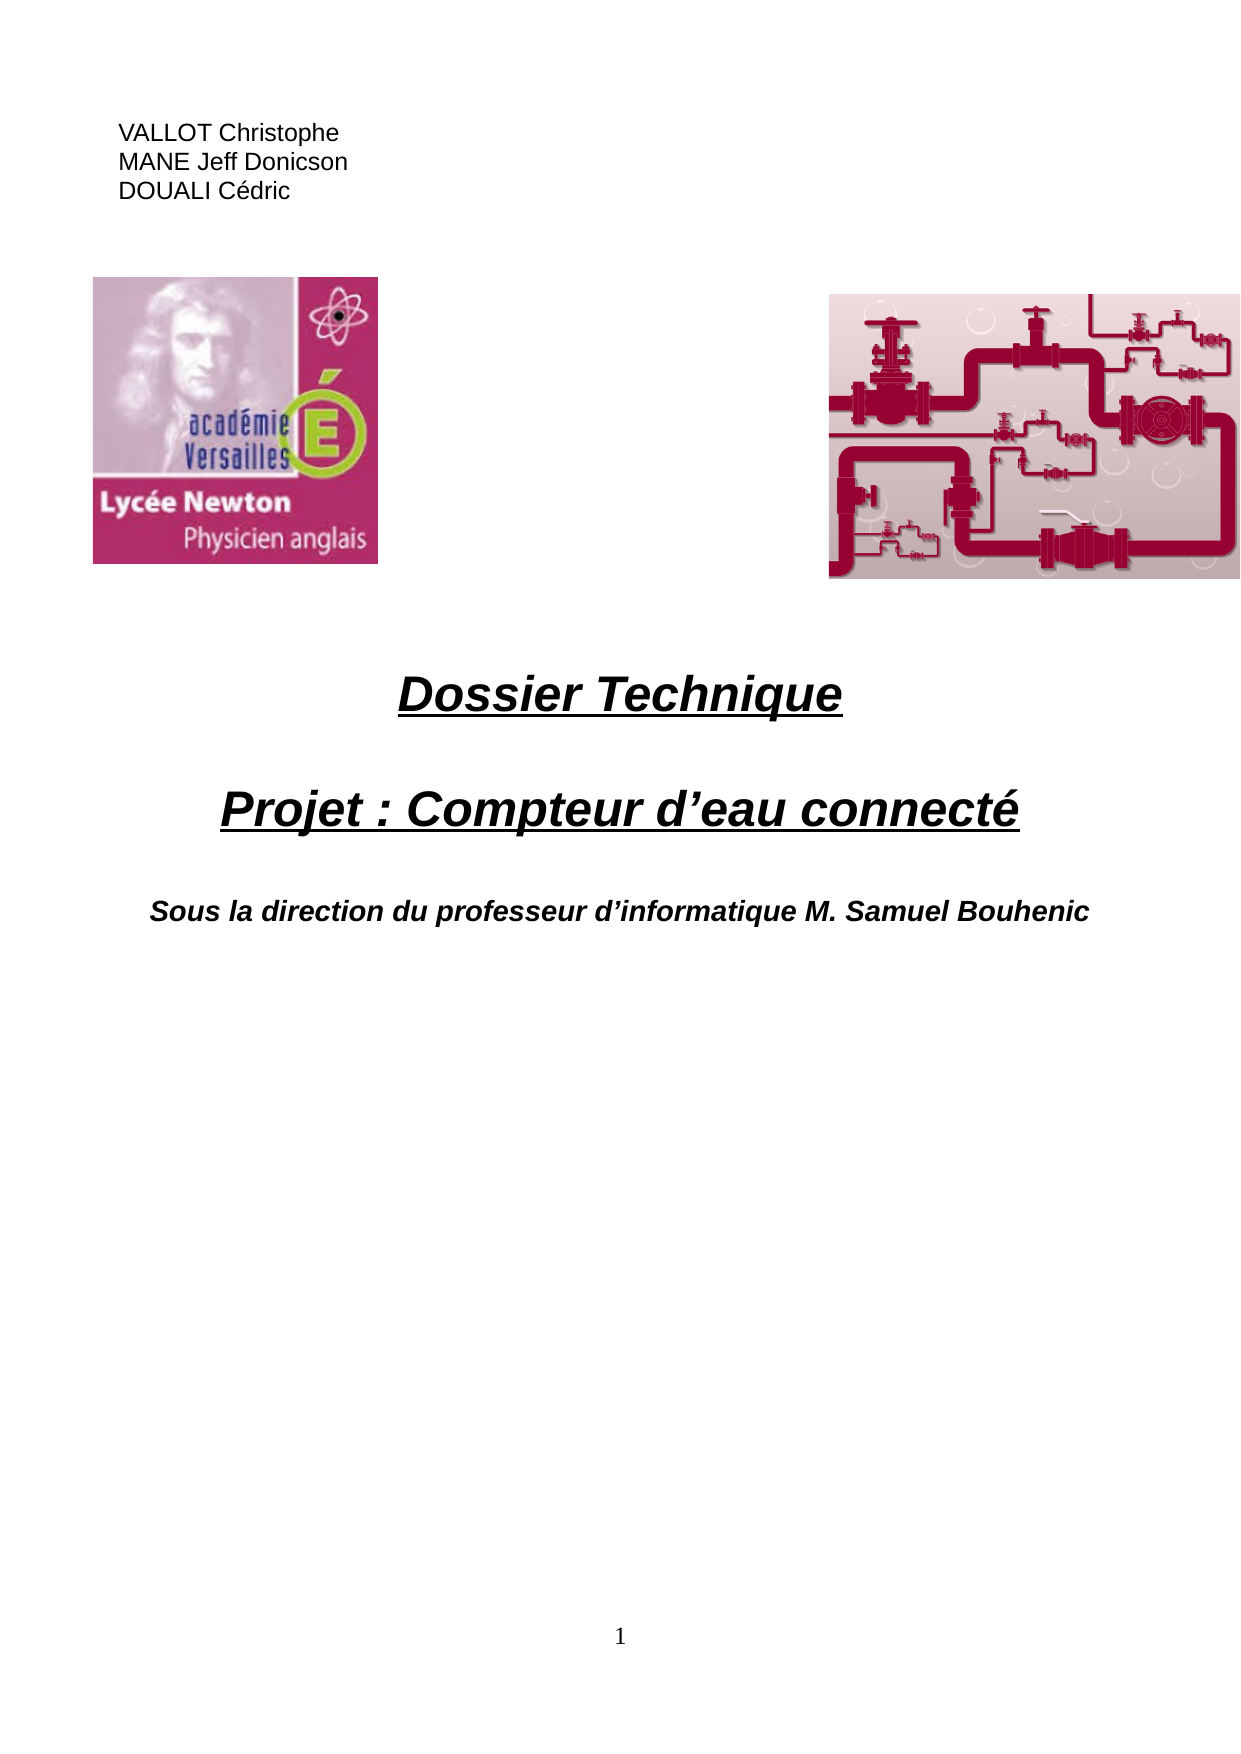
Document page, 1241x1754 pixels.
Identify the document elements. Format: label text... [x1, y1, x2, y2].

text Dossier Technique [118, 664, 1122, 722]
text MANE Jeff Donicson [118, 147, 1122, 176]
text Sous la direction du professeur d’informatique M. Samuel Bouhenic [118, 894, 1122, 928]
picture [828, 294, 1241, 579]
picture [92, 277, 378, 564]
text VALLOT Christophe [118, 118, 1122, 147]
text DOUALI Cédric [118, 176, 1122, 204]
text Projet : Compteur d’eau connecté [118, 779, 1122, 837]
